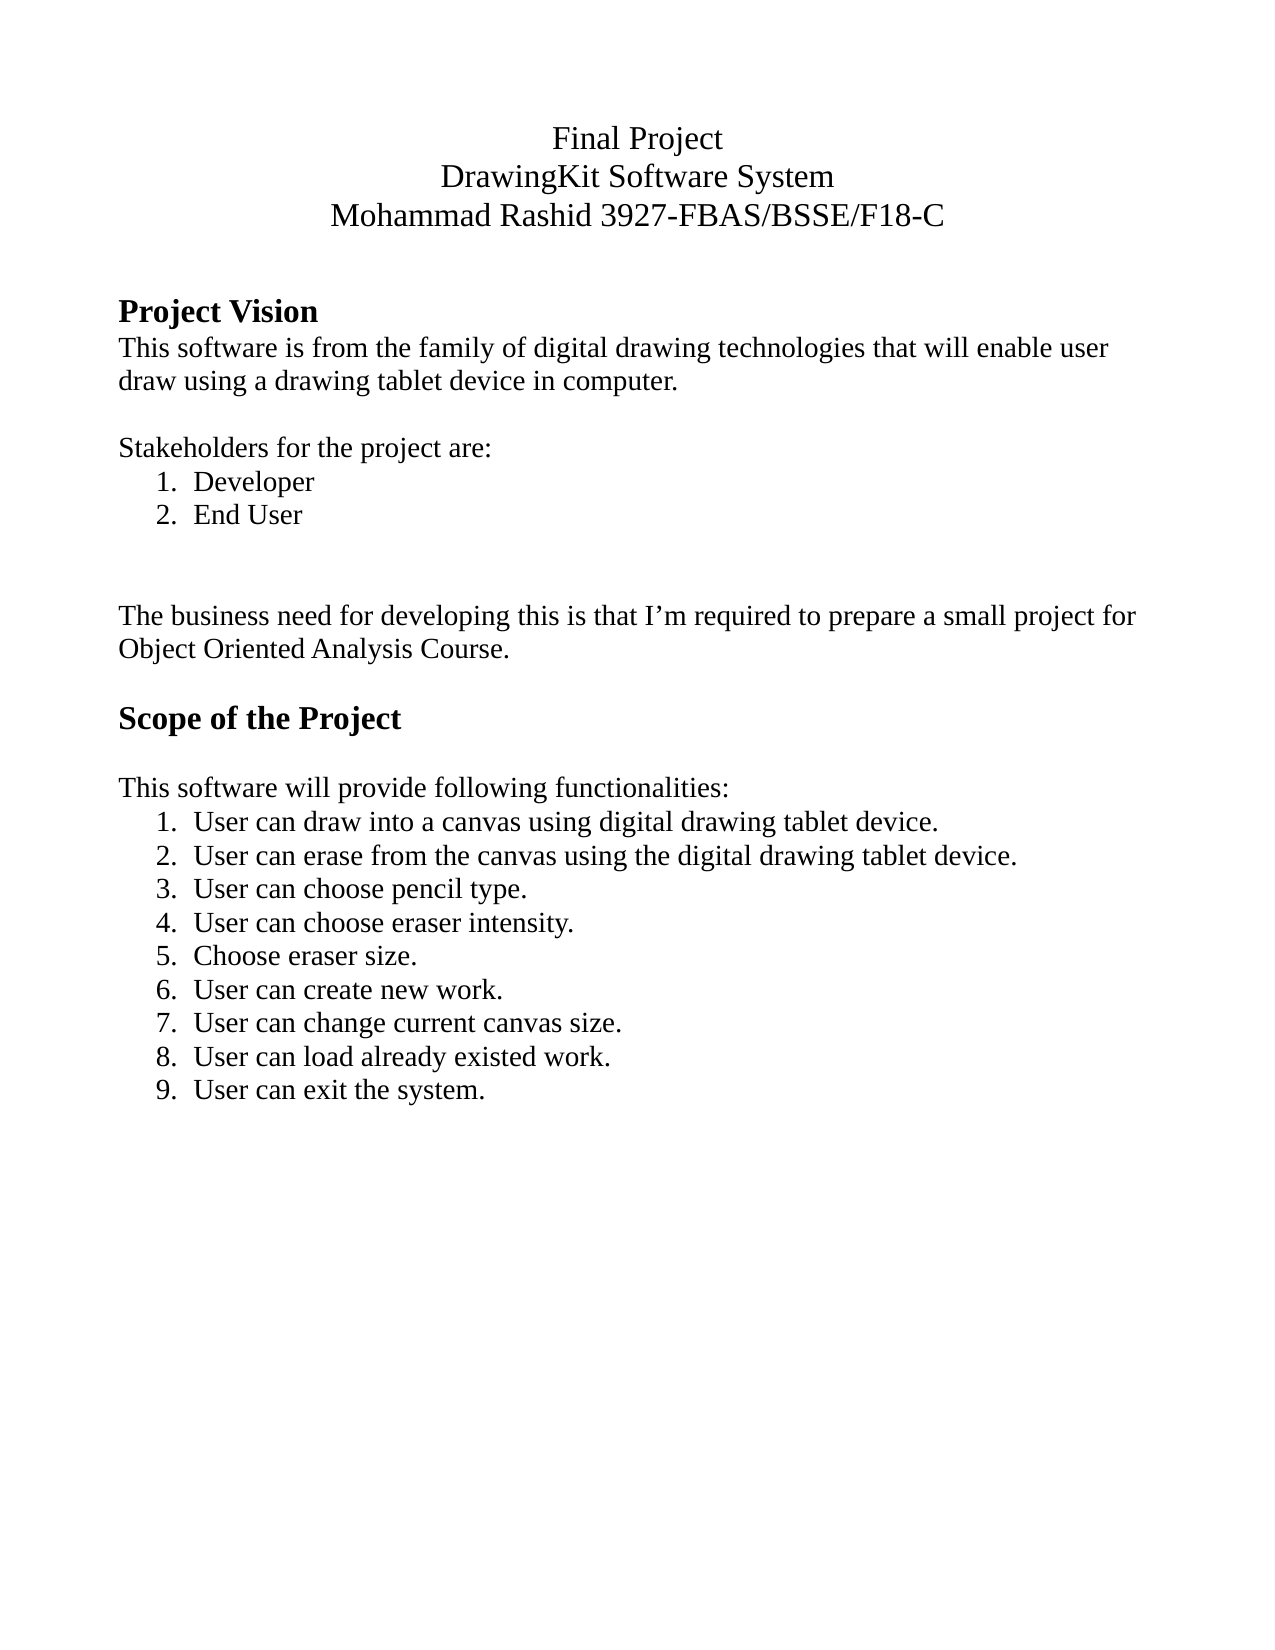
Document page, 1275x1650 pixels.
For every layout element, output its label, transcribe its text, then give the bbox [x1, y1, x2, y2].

list Developer [156, 464, 1157, 497]
list Choose eraser size. [156, 938, 1157, 972]
text Scope of the Project [118, 699, 1157, 737]
list End User [156, 497, 1157, 531]
list User can choose pencil type. [156, 871, 1157, 905]
text Project Vision [118, 291, 1157, 330]
text The business need for developing this is that I’m required to prepare a small project for Object Oriented Analysis Course. [118, 598, 1157, 665]
list User can erase from the canvas using the digital drawing tablet device. [156, 838, 1157, 871]
list User can exit the system. [156, 1072, 1157, 1106]
list User can choose eraser intensity. [156, 905, 1157, 938]
list User can create new work. [156, 972, 1157, 1005]
text This software is from the family of digital drawing technologies that will enable user draw using a drawing tablet device in computer. [118, 330, 1157, 397]
text Stakeholders for the project are: [118, 430, 1157, 464]
list User can draw into a canvas using digital drawing tablet device. [156, 804, 1157, 838]
text This software will provide following functionalities: [118, 771, 1157, 804]
list User can change current canvas size. [156, 1005, 1157, 1039]
list User can load already existed work. [156, 1039, 1157, 1072]
